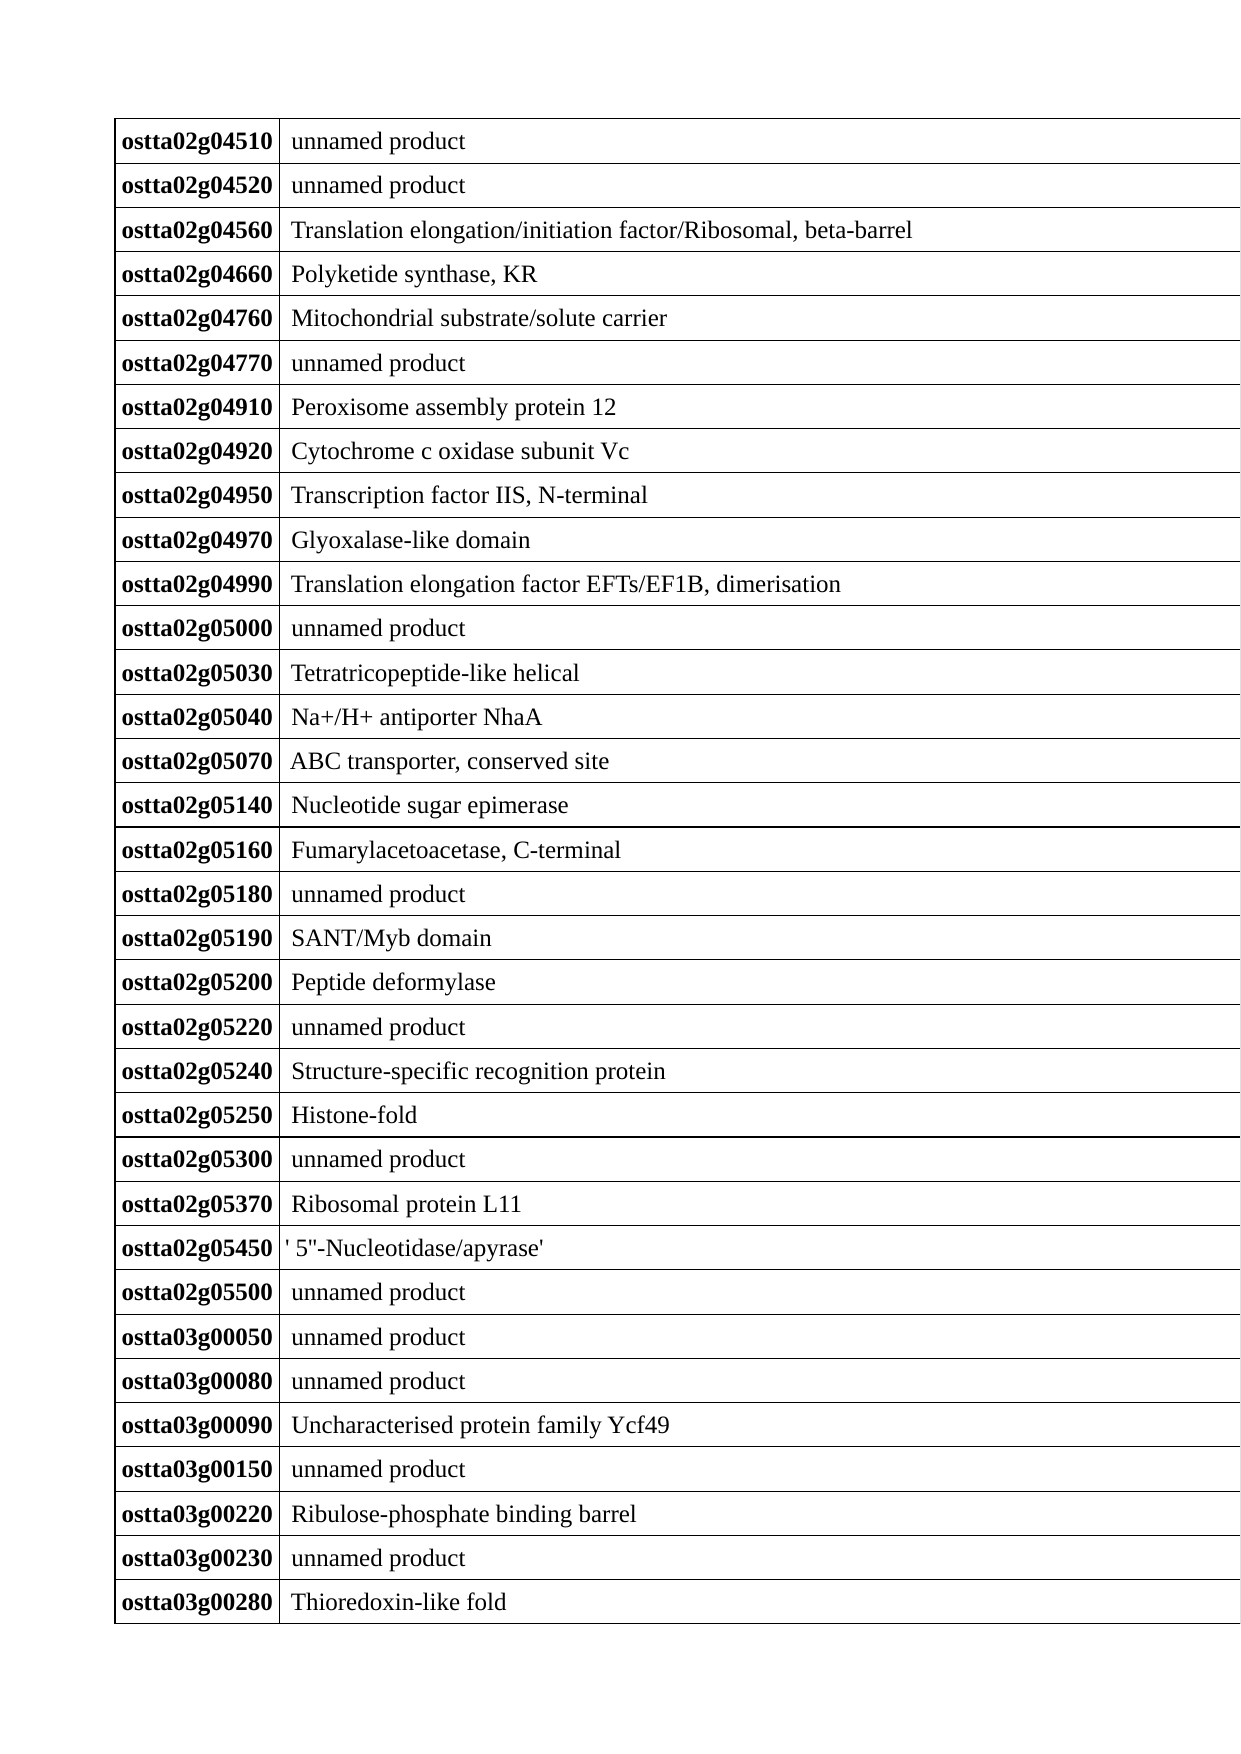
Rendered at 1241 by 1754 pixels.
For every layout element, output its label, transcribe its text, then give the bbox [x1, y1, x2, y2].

table_cell ostta02g05190 [116, 916, 279, 959]
table_cell ostta02g04660 [116, 252, 279, 295]
table_cell ostta02g05000 [116, 606, 279, 649]
table_cell ostta02g04970 [116, 518, 279, 561]
table_cell Ribosomal protein L11 [280, 1182, 1240, 1225]
table_cell ostta03g00280 [116, 1580, 279, 1623]
table_cell ostta02g04910 [116, 385, 279, 428]
table_cell ' 5''-Nucleotidase/apyrase' [280, 1226, 1240, 1269]
table_cell Peroxisome assembly protein 12 [280, 385, 1240, 428]
table_cell ostta02g05250 [116, 1093, 279, 1136]
table_cell unnamed product [280, 1138, 1240, 1181]
table_cell ostta02g04510 [116, 119, 279, 162]
table_cell ostta02g05070 [116, 739, 279, 782]
table_cell ostta03g00230 [116, 1536, 279, 1579]
table_cell unnamed product [280, 164, 1240, 207]
table_cell ostta02g05180 [116, 872, 279, 915]
table_cell unnamed product [280, 1270, 1240, 1313]
table_cell ostta02g05370 [116, 1182, 279, 1225]
table_cell Peptide deformylase [280, 960, 1240, 1003]
table_cell Ribulose-phosphate binding barrel [280, 1492, 1240, 1535]
table_cell ostta02g04770 [116, 341, 279, 384]
table_cell Thioredoxin-like fold [280, 1580, 1240, 1623]
table_cell Translation elongation factor EFTs/EF1B, dimerisation [280, 562, 1240, 605]
table_cell Cytochrome c oxidase subunit Vc [280, 429, 1240, 472]
table_cell ostta03g00150 [116, 1447, 279, 1491]
table_cell Histone-fold [280, 1093, 1240, 1136]
table_cell SANT/Myb domain [280, 916, 1240, 959]
table_cell Polyketide synthase, KR [280, 252, 1240, 295]
table_cell ostta03g00050 [116, 1315, 279, 1358]
table_cell ostta03g00220 [116, 1492, 279, 1535]
table_cell unnamed product [280, 872, 1240, 915]
table_cell ostta03g00080 [116, 1359, 279, 1402]
table_cell ostta02g04760 [116, 296, 279, 339]
table_cell ostta03g00090 [116, 1403, 279, 1446]
table_cell ostta02g05030 [116, 650, 279, 694]
table_cell unnamed product [280, 1315, 1240, 1358]
table_cell Nucleotide sugar epimerase [280, 783, 1240, 826]
table_cell unnamed product [280, 1447, 1240, 1491]
table_cell unnamed product [280, 119, 1240, 162]
table_cell ostta02g04950 [116, 473, 279, 517]
table_cell Structure-specific recognition protein [280, 1049, 1240, 1092]
table_cell ostta02g05160 [116, 828, 279, 871]
table_cell ostta02g05040 [116, 695, 279, 738]
table_cell unnamed product [280, 1005, 1240, 1048]
table_cell unnamed product [280, 1536, 1240, 1579]
table_cell ostta02g05240 [116, 1049, 279, 1092]
table_cell unnamed product [280, 1359, 1240, 1402]
table_cell Fumarylacetoacetase, C-terminal [280, 828, 1240, 871]
table_cell ostta02g04920 [116, 429, 279, 472]
table_cell Na+/H+ antiporter NhaA [280, 695, 1240, 738]
table_cell unnamed product [280, 341, 1240, 384]
table_cell ostta02g04560 [116, 208, 279, 251]
table_cell Glyoxalase-like domain [280, 518, 1240, 561]
table_cell Translation elongation/initiation factor/Ribosomal, beta-barrel [280, 208, 1240, 251]
table_cell ostta02g05450 [116, 1226, 279, 1269]
table_cell ABC transporter, conserved site [280, 739, 1240, 782]
table_cell ostta02g05300 [116, 1138, 279, 1181]
table_cell ostta02g05220 [116, 1005, 279, 1048]
table_cell unnamed product [280, 606, 1240, 649]
table_cell Uncharacterised protein family Ycf49 [280, 1403, 1240, 1446]
table_cell ostta02g04990 [116, 562, 279, 605]
table_cell Transcription factor IIS, N-terminal [280, 473, 1240, 517]
table_cell Mitochondrial substrate/solute carrier [280, 296, 1240, 339]
table_cell Tetratricopeptide-like helical [280, 650, 1240, 694]
table_cell ostta02g04520 [116, 164, 279, 207]
table_cell ostta02g05140 [116, 783, 279, 826]
table_cell ostta02g05200 [116, 960, 279, 1003]
table_cell ostta02g05500 [116, 1270, 279, 1313]
